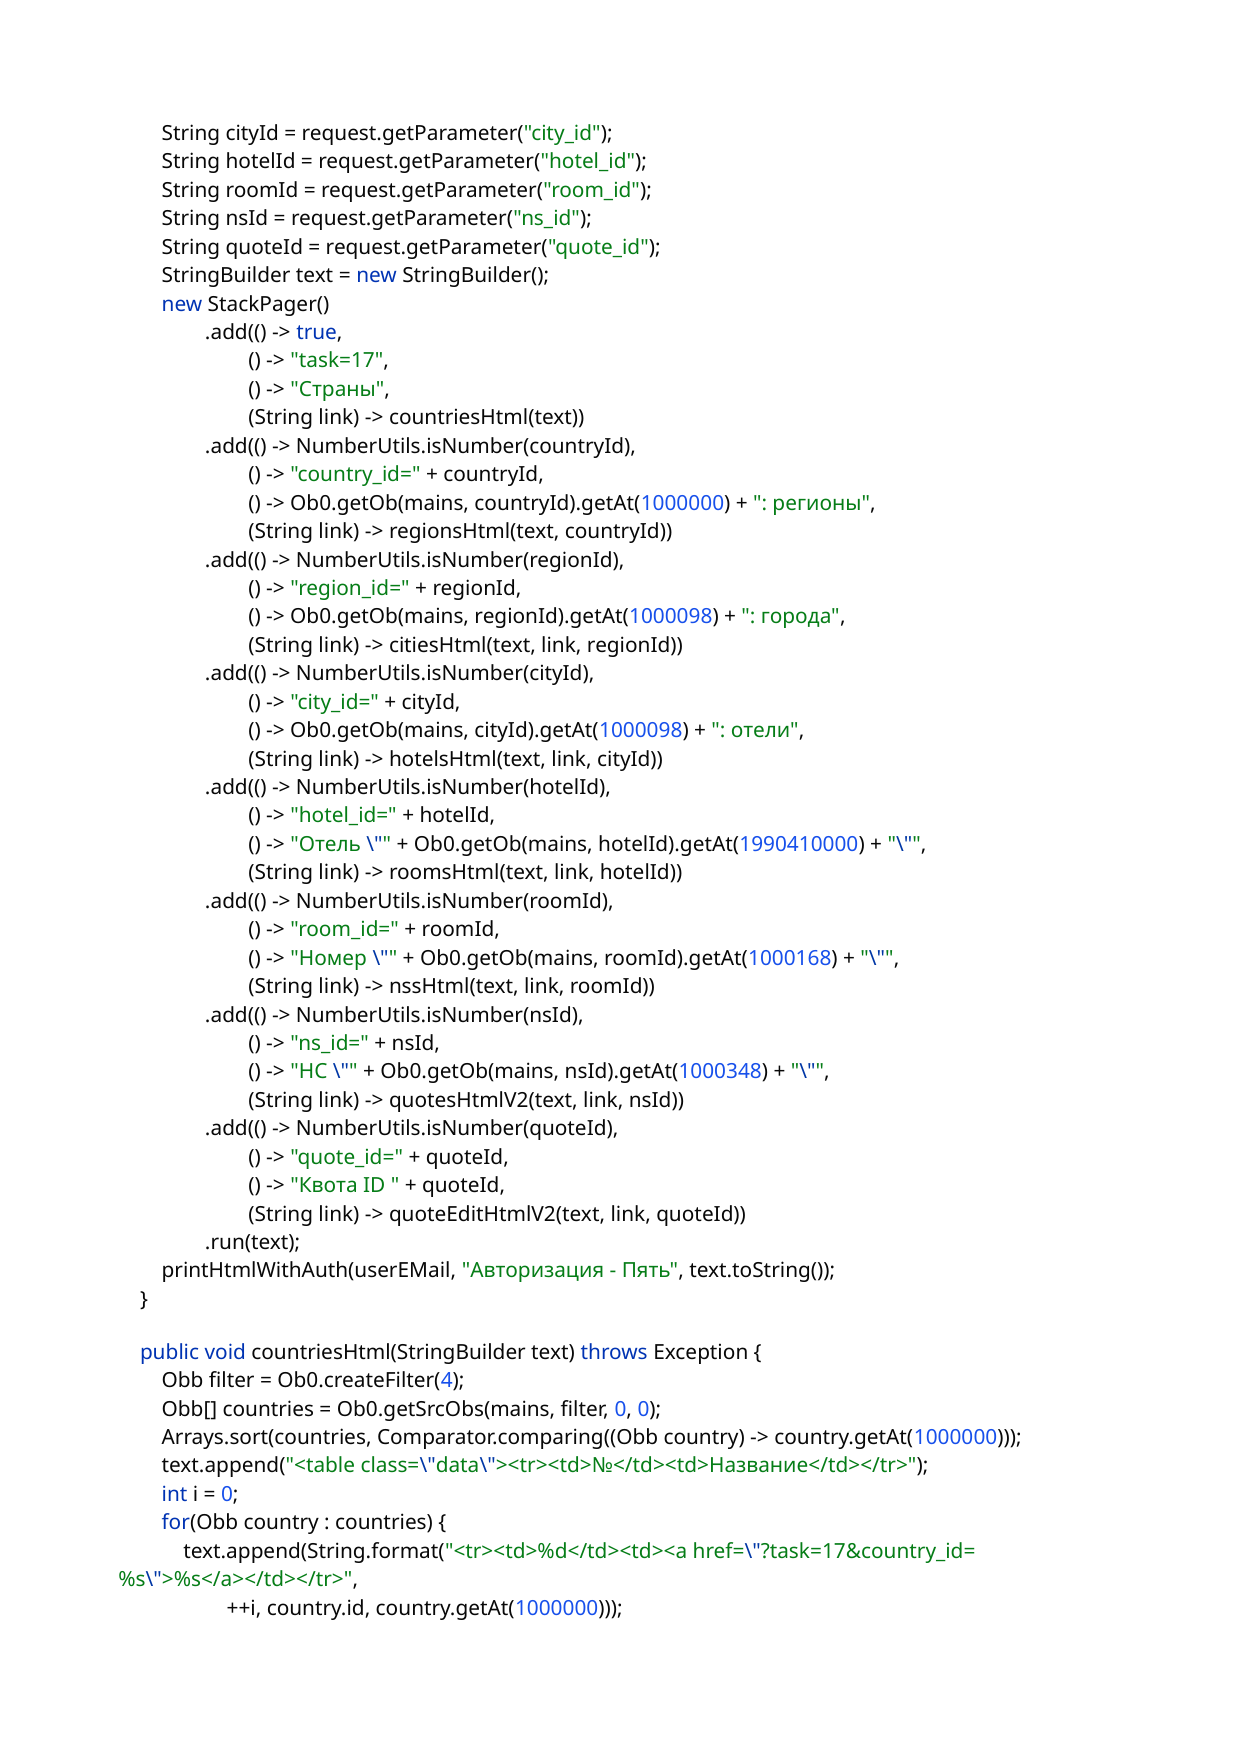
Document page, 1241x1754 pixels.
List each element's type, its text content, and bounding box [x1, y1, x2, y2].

text String cityId = request.getParameter("city_id"); String hotelId = request.getParameter("hotel_id"); String roomId = request.getParameter("room_id"); String nsId = request.getParameter("ns_id"); String quoteId = request.getParameter("quote_id"); StringBuilder text = new StringBuilder(); new StackPager() .add(() -> true, () -> "task=17", () -> "Страны", (String link) -> countriesHtml(text)) .add(() -> NumberUtils.isNumber(countryId), () -> "country_id=" + countryId, () -> Ob0.getOb(mains, countryId).getAt(1000000) + ": регионы", (String link) -> regionsHtml(text, countryId)) .add(() -> NumberUtils.isNumber(regionId), () -> "region_id=" + regionId, () -> Ob0.getOb(mains, regionId).getAt(1000098) + ": города", (String link) -> citiesHtml(text, link, regionId)) .add(() -> NumberUtils.isNumber(cityId), () -> "city_id=" + cityId, () -> Ob0.getOb(mains, cityId).getAt(1000098) + ": отели", (String link) -> hotelsHtml(text, link, cityId)) .add(() -> NumberUtils.isNumber(hotelId), () -> "hotel_id=" + hotelId, () -> "Отель \"" + Ob0.getOb(mains, hotelId).getAt(1990410000) + "\"", (String link) -> roomsHtml(text, link, hotelId)) .add(() -> NumberUtils.isNumber(roomId), () -> "room_id=" + roomId, () -> "Номер \"" + Ob0.getOb(mains, roomId).getAt(1000168) + "\"", (String link) -> nssHtml(text, link, roomId)) .add(() -> NumberUtils.isNumber(nsId), () -> "ns_id=" + nsId, () -> "НС \"" + Ob0.getOb(mains, nsId).getAt(1000348) + "\"", (String link) -> quotesHtmlV2(text, link, nsId)) .add(() -> NumberUtils.isNumber(quoteId), () -> "quote_id=" + quoteId, () -> "Квота ID " + quoteId, (String link) -> quoteEditHtmlV2(text, link, quoteId)) .run(text); printHtmlWithAuth(userEMail, "Авторизация - Пять", text.toString()); } public void countriesHtml(StringBuilder text) throws Exception { Obb filter = Ob0.createFilter(4); Obb[] countries = Ob0.getSrcObs(mains, filter, 0, 0); Arrays.sort(countries, Comparator.comparing((Obb country) -> country.getAt(1000000))); text.append("<table class=\"data\"><tr><td>№</td><td>Название</td></tr>"); int i = 0; for(Obb country : countries) { text.append(String.format("<tr><td>%d</td><td><a href=\"?task=17&country_id=%s\">%s</a></td></tr>", ++i, country.id, country.getAt(1000000))); [118, 118, 1122, 1621]
